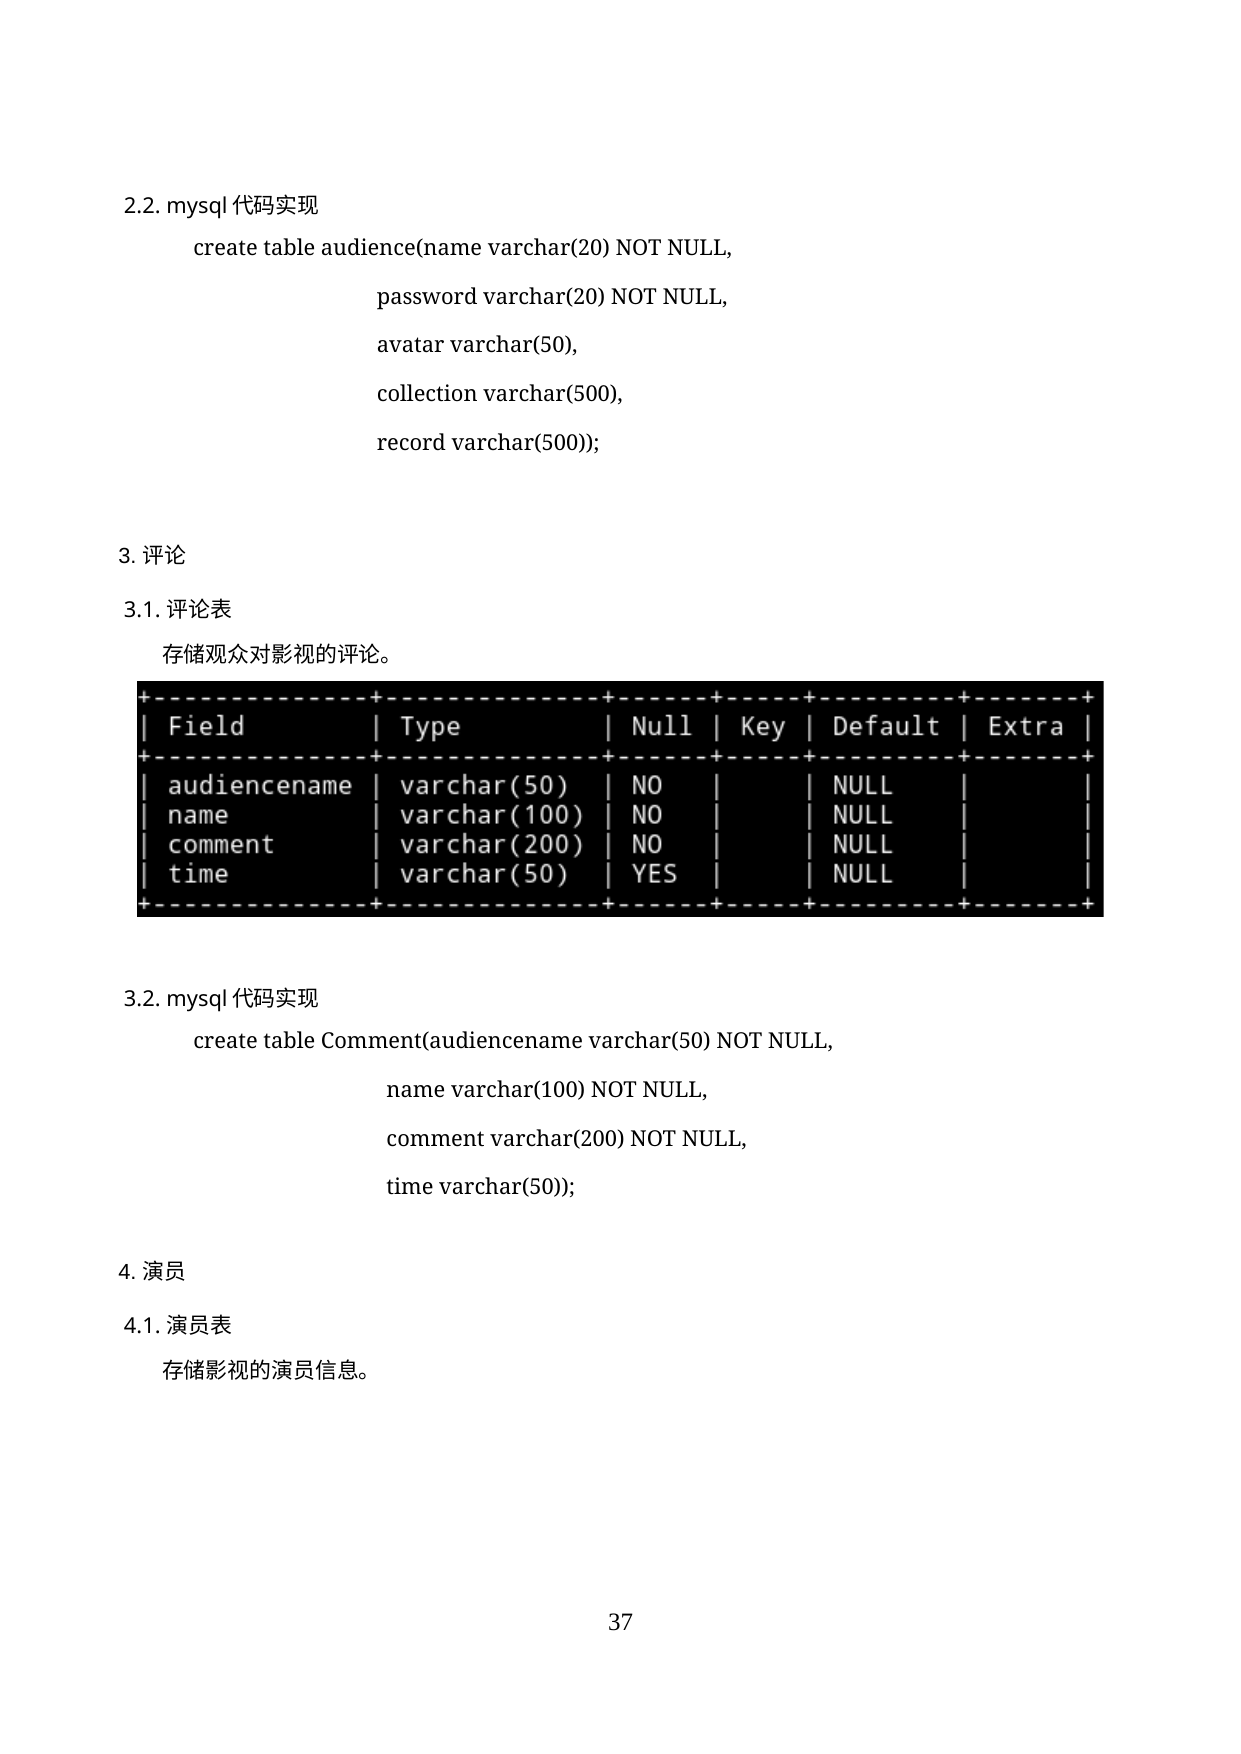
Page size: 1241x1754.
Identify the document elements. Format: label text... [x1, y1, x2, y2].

subtitle mysql代码实现 [118, 981, 1123, 1012]
picture [137, 681, 1104, 917]
list record varchar(500)); [118, 427, 1123, 457]
list create table audience(name varchar(20) NOT NULL, [156, 232, 1123, 262]
list create table Comment(audiencename varchar(50) NOT NULL, [156, 1025, 1123, 1055]
subtitle mysql代码实现 [118, 188, 1123, 219]
subtitle 演员表 [118, 1308, 1123, 1340]
subtitle 演员 [118, 1254, 1123, 1286]
text 存储观众对影视的评论。 [118, 637, 1123, 669]
list comment varchar(200) NOT NULL, [343, 1123, 1123, 1152]
list time varchar(50)); [343, 1171, 1123, 1201]
list avatar varchar(50), [118, 329, 1123, 359]
text 存储影视的演员信息。 [118, 1353, 1123, 1384]
list password varchar(20) NOT NULL, [118, 281, 1123, 311]
subtitle 评论表 [118, 592, 1123, 624]
subtitle 评论 [118, 538, 1123, 570]
list collection varchar(500), [118, 378, 1123, 408]
list name varchar(100) NOT NULL, [343, 1074, 1123, 1104]
